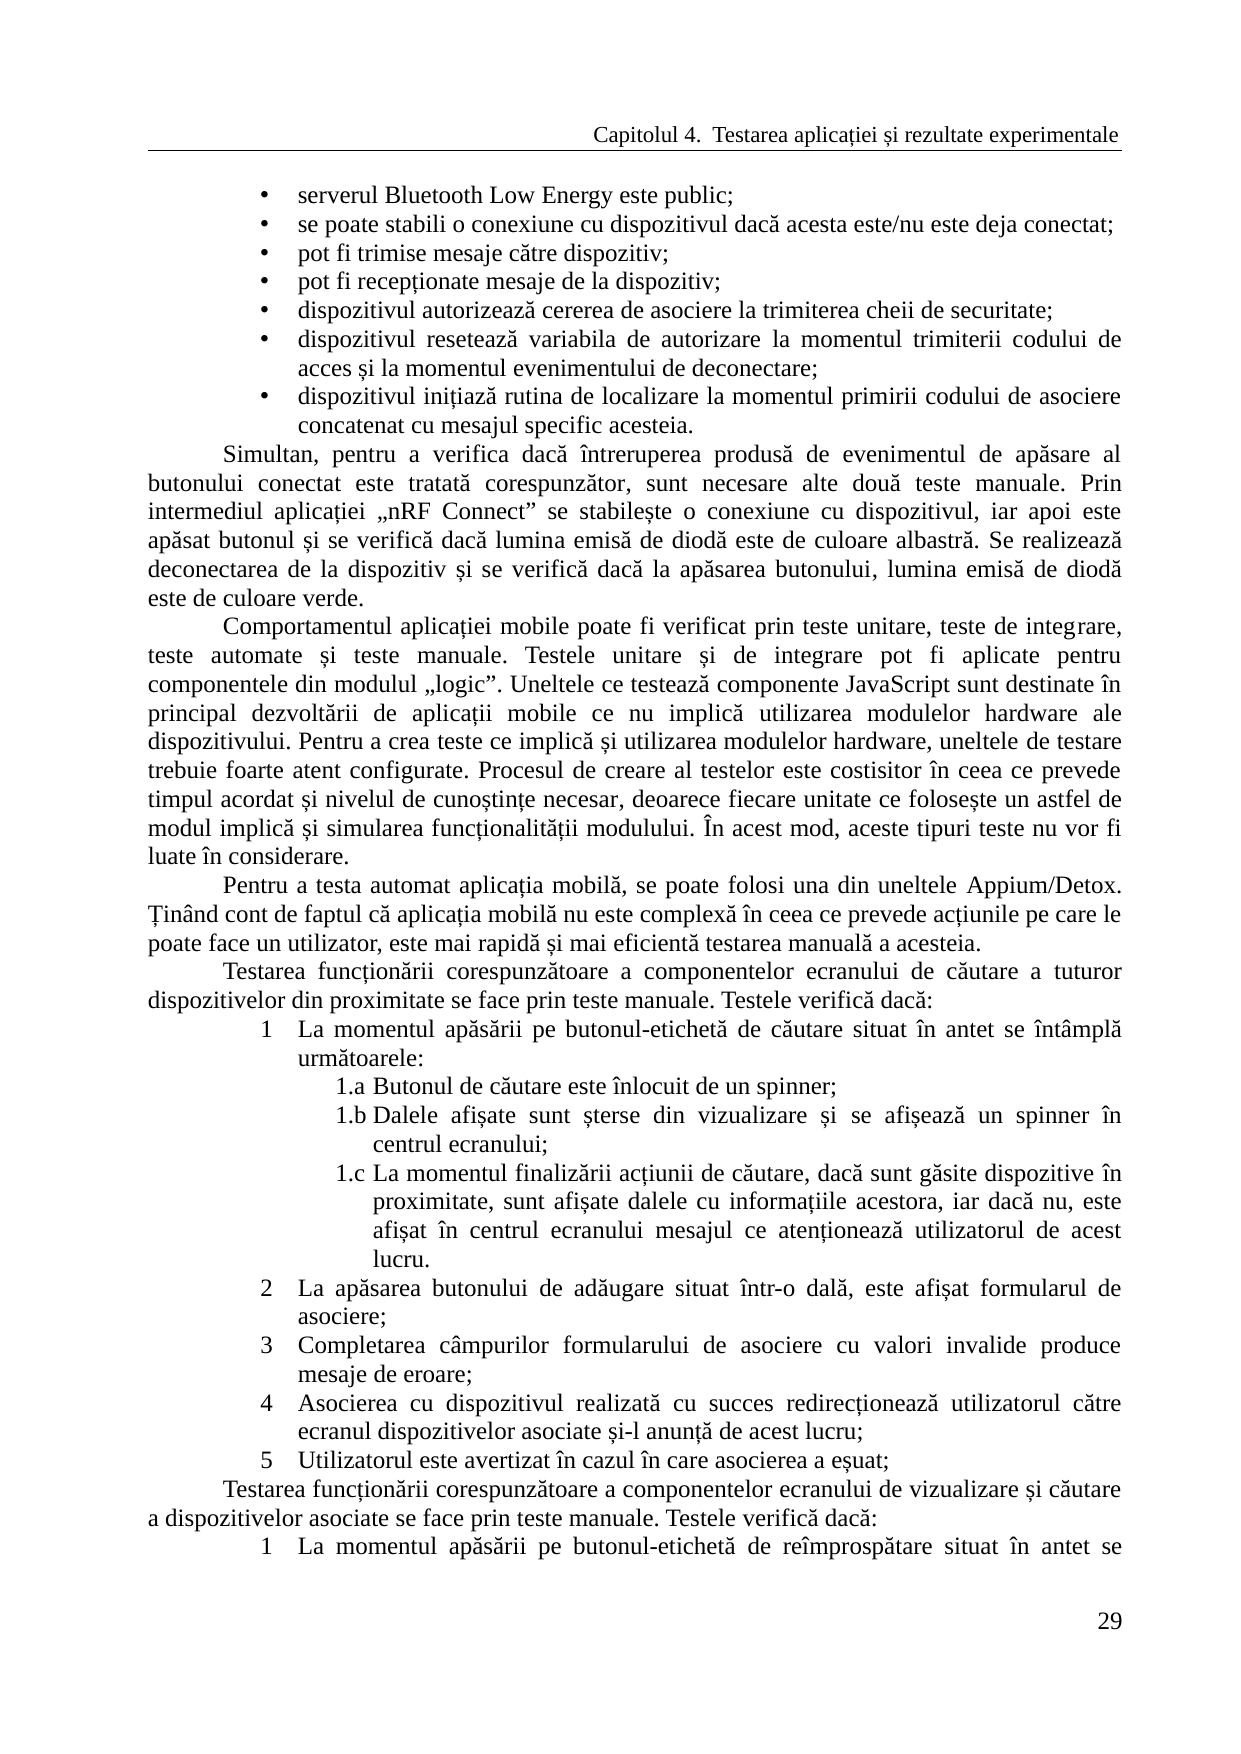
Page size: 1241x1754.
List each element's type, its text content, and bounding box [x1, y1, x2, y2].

list Asocierea cu dispozitivul realizată cu succes redirecționează utilizatorul către ecranul dispozitivelor asociate și-l anunță de acest lucru; [260, 1388, 1122, 1445]
list Utilizatorul este avertizat în cazul în care asocierea a eșuat; [260, 1445, 1122, 1474]
text Testarea funcționării corespunzătoare a componentelor ecranului de căutare a tuturor dispozitivelor din proximitate se face prin teste manuale. Testele verifică dacă: [148, 956, 1122, 1014]
list Dalele afișate sunt șterse din vizualizare și se afișează un spinner în centrul ecranului; [335, 1100, 1122, 1158]
list Completarea câmpurilor formularului de asociere cu valori invalide produce mesaje de eroare; [260, 1330, 1122, 1388]
list dispozitivul resetează variabila de autorizare la momentul trimiterii codului de acces și la momentul evenimentului de deconectare; [260, 324, 1122, 381]
list La momentul finalizării acțiunii de căutare, dacă sunt găsite dispozitive în proximitate, sunt afișate dalele cu informațiile acestora, iar dacă nu, este afișat în centrul ecranului mesajul ce atenționează utilizatorul de acest lucru. [335, 1158, 1122, 1273]
list La apăsarea butonului de adăugare situat într-o dală, este afișat formularul de asociere; [260, 1273, 1122, 1330]
text Testarea funcționării corespunzătoare a componentelor ecranului de vizualizare și căutare a dispozitivelor asociate se face prin teste manuale. Testele verifică dacă: [148, 1474, 1122, 1531]
list La momentul apăsării pe butonul-etichetă de reîmprospătare situat în antet se [260, 1531, 1122, 1560]
list dispozitivul autorizează cererea de asociere la trimiterea cheii de securitate; [260, 295, 1122, 324]
list pot fi trimise mesaje către dispozitiv; [260, 238, 1122, 266]
text Pentru a testa automat aplicația mobilă, se poate folosi una din uneltele Appium/Detox. Ținând cont de faptul că aplicația mobilă nu este complexă în ceea ce prevede acțiunile pe care le poate face un utilizator, este mai rapidă și mai eficientă testarea manuală a acesteia. [148, 870, 1122, 956]
list dispozitivul inițiază rutina de localizare la momentul primirii codului de asociere concatenat cu mesajul specific acesteia. [260, 381, 1122, 439]
list Butonul de căutare este înlocuit de un spinner; [335, 1071, 1122, 1100]
list pot fi recepționate mesaje de la dispozitiv; [260, 266, 1122, 295]
list se poate stabili o conexiune cu dispozitivul dacă acesta este/nu este deja conectat; [260, 209, 1122, 238]
text Simultan, pentru a verifica dacă întreruperea produsă de evenimentul de apăsare al butonului conectat este tratată corespunzător, sunt necesare alte două teste manuale. Prin intermediul aplicației „nRF Connect” se stabilește o conexiune cu dispozitivul, iar apoi este apăsat butonul și se verifică dacă lumina emisă de diodă este de culoare albastră. Se realizează deconectarea de la dispozitiv și se verifică dacă la apăsarea butonului, lumina emisă de diodă este de culoare verde. [148, 439, 1122, 611]
list serverul Bluetooth Low Energy este public; [260, 180, 1122, 209]
text Comportamentul aplicației mobile poate fi verificat prin teste unitare, teste de integrare, teste automate și teste manuale. Testele unitare și de integrare pot fi aplicate pentru componentele din modulul „logic”. Uneltele ce testează componente JavaScript sunt destinate în principal dezvoltării de aplicații mobile ce nu implică utilizarea modulelor hardware ale dispozitivului. Pentru a crea teste ce implică și utilizarea modulelor hardware, uneltele de testare trebuie foarte atent configurate. Procesul de creare al testelor este costisitor în ceea ce prevede timpul acordat și nivelul de cunoștințe necesar, deoarece fiecare unitate ce folosește un astfel de modul implică și simularea funcționalității modulului. În acest mod, aceste tipuri teste nu vor fi luate în considerare. [148, 611, 1122, 870]
list La momentul apăsării pe butonul-etichetă de căutare situat în antet se întâmplă următoarele: [260, 1014, 1122, 1071]
